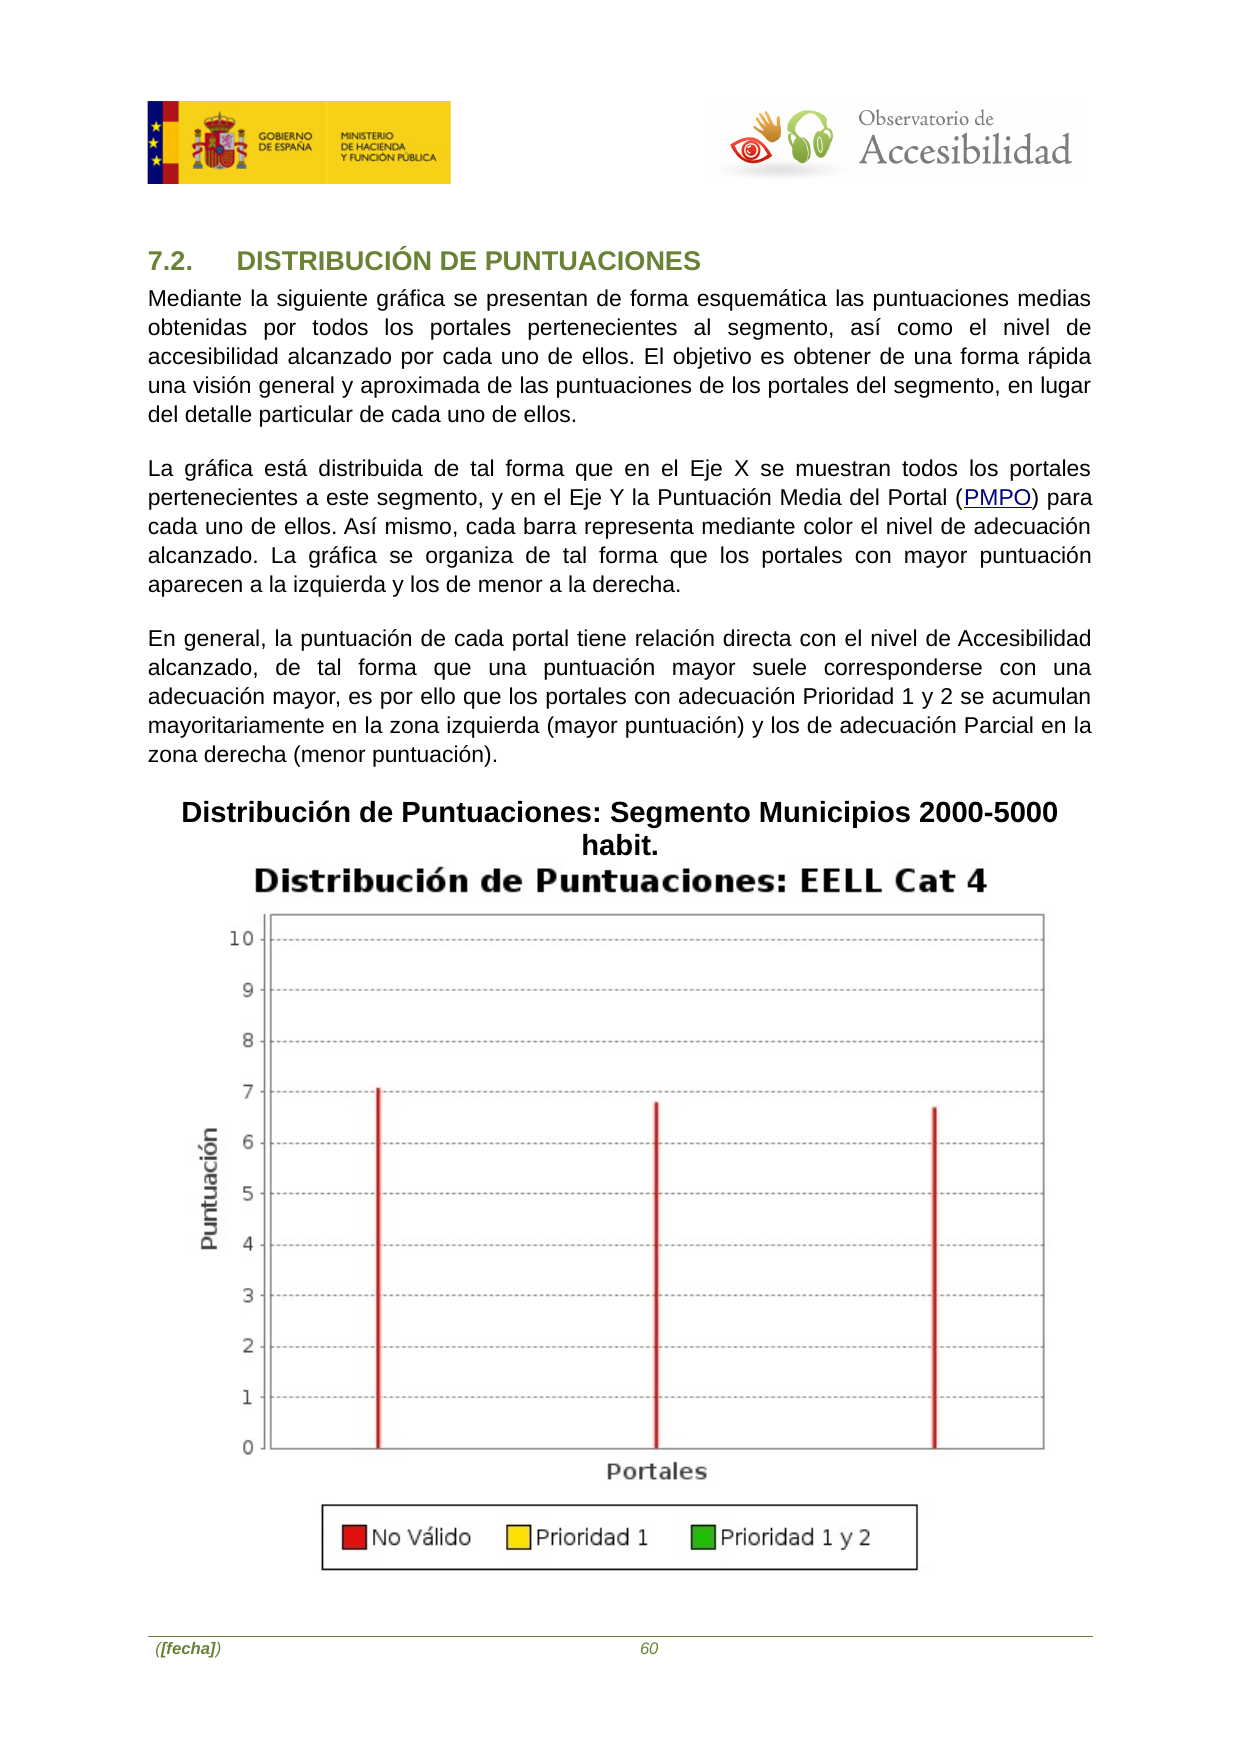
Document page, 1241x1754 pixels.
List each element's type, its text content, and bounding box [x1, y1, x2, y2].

text Distribución de Puntuaciones: Segmento Municipios 2000-5000 habit. [148, 795, 1092, 862]
picture [178, 861, 1062, 1572]
text Mediante la siguiente gráfica se presentan de forma esquemática las puntuaciones medias obtenidas por todos los portales pertenecientes al segmento, así como el nivel de accesibilidad alcanzado por cada uno de ellos. El objetivo es obtener de una forma rápida una visión general y aproximada de las puntuaciones de los portales del segmento, en lugar del detalle particular de cada uno de ellos. [148, 285, 1092, 427]
picture [710, 101, 1086, 184]
text La gráfica está distribuida de tal forma que en el Eje X se muestran todos los portales pertenecientes a este segmento, y en el Eje Y la Puntuación Media del Portal (PMPO) para cada uno de ellos. Así mismo, cada barra representa mediante color el nivel de adecuación alcanzado. La gráfica se organiza de tal forma que los portales con mayor puntuación aparecen a la izquierda y los de menor a la derecha. [148, 455, 1092, 597]
subtitle Distribución de puntuaciones [148, 245, 1092, 276]
picture [147, 101, 451, 184]
text En general, la puntuación de cada portal tiene relación directa con el nivel de Accesibilidad alcanzado, de tal forma que una puntuación mayor suele corresponderse con una adecuación mayor, es por ello que los portales con adecuación Prioridad 1 y 2 se acumulan mayoritariamente en la zona izquierda (mayor puntuación) y los de adecuación Parcial en la zona derecha (menor puntuación). [148, 625, 1092, 767]
